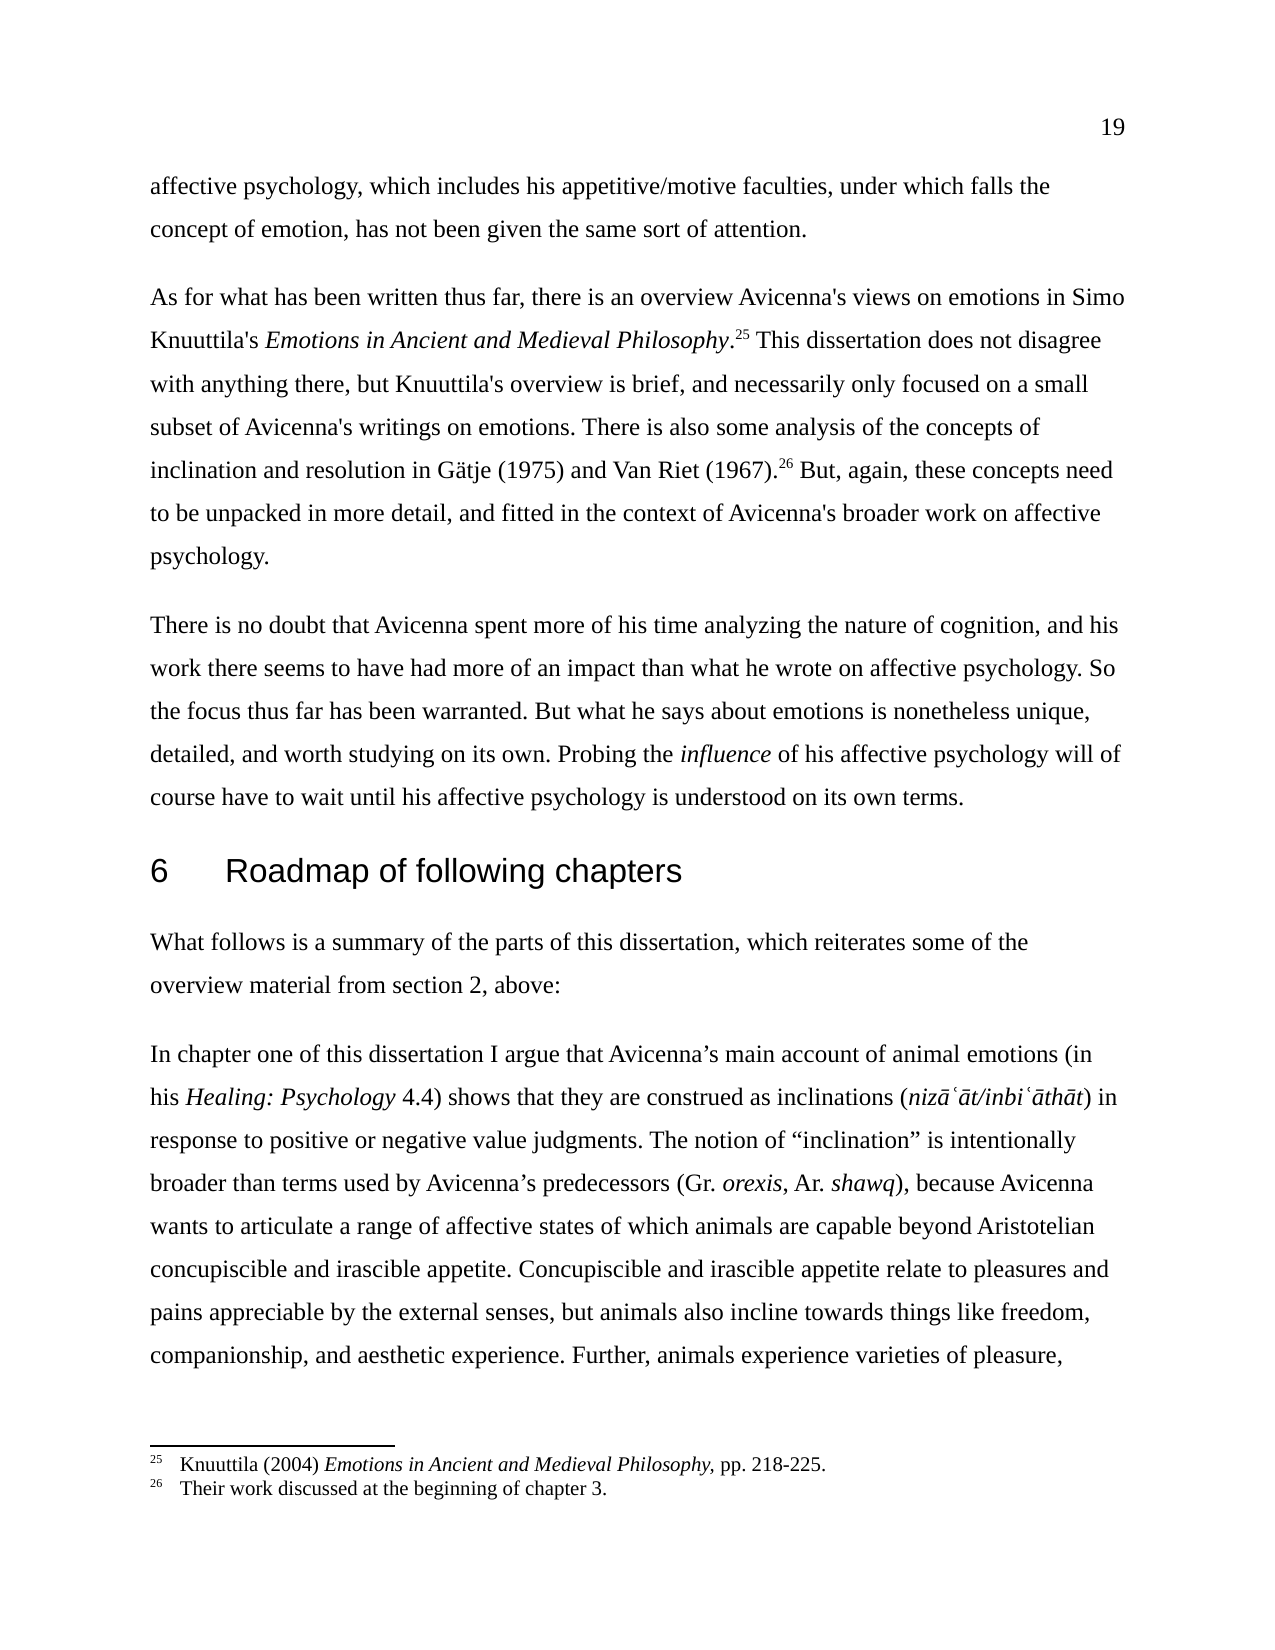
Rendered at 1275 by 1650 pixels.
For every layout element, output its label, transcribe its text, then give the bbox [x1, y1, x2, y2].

subtitle 6 Roadmap of following chapters [150, 851, 1125, 889]
text As for what has been written thus far, there is an overview Avicenna's views on emotions in Simo Knuuttila's Emotions in Ancient and Medieval Philosophy. This dissertation does not disagree with anything there, but Knuuttila's overview is brief, and necessarily only focused on a small subset of Avicenna's writings on emotions. There is also some analysis of the concepts of inclination and resolution in Gätje (1975) and Van Riet (1967). But, again, these concepts need to be unpacked in more detail, and fitted in the context of Avicenna's broader work on affective psychology. [150, 282, 1125, 570]
text What follows is a summary of the parts of this dissertation, which reiterates some of the overview material from section 2, above: [150, 927, 1125, 999]
text Their work discussed at the beginning of chapter 3. [150, 1476, 1125, 1500]
text affective psychology, which includes his appetitive/motive faculties, under which falls the concept of emotion, has not been given the same sort of attention. [150, 171, 1125, 243]
text Knuuttila (2004) Emotions in Ancient and Medieval Philosophy, pp. 218-225. [150, 1452, 1125, 1476]
text There is no doubt that Avicenna spent more of his time analyzing the nature of cognition, and his work there seems to have had more of an impact than what he wrote on affective psychology. So the focus thus far has been warranted. But what he says about emotions is nonetheless unique, detailed, and worth studying on its own. Probing the influence of his affective psychology will of course have to wait until his affective psychology is understood on its own terms. [150, 610, 1125, 811]
text In chapter one of this dissertation I argue that Avicenna’s main account of animal emotions (in his Healing: Psychology 4.4) shows that they are construed as inclinations (nizāʿāt/inbiʿāthāt) in response to positive or negative value judgments. The notion of “inclination” is intentionally broader than terms used by Avicenna’s predecessors (Gr. orexis, Ar. shawq), because Avicenna wants to articulate a range of affective states of which animals are capable beyond Aristotelian concupiscible and irascible appetite. Concupiscible and irascible appetite relate to pleasures and pains appreciable by the external senses, but animals also incline towards things like freedom, companionship, and aesthetic experience. Further, animals experience varieties of pleasure, [150, 1039, 1125, 1369]
